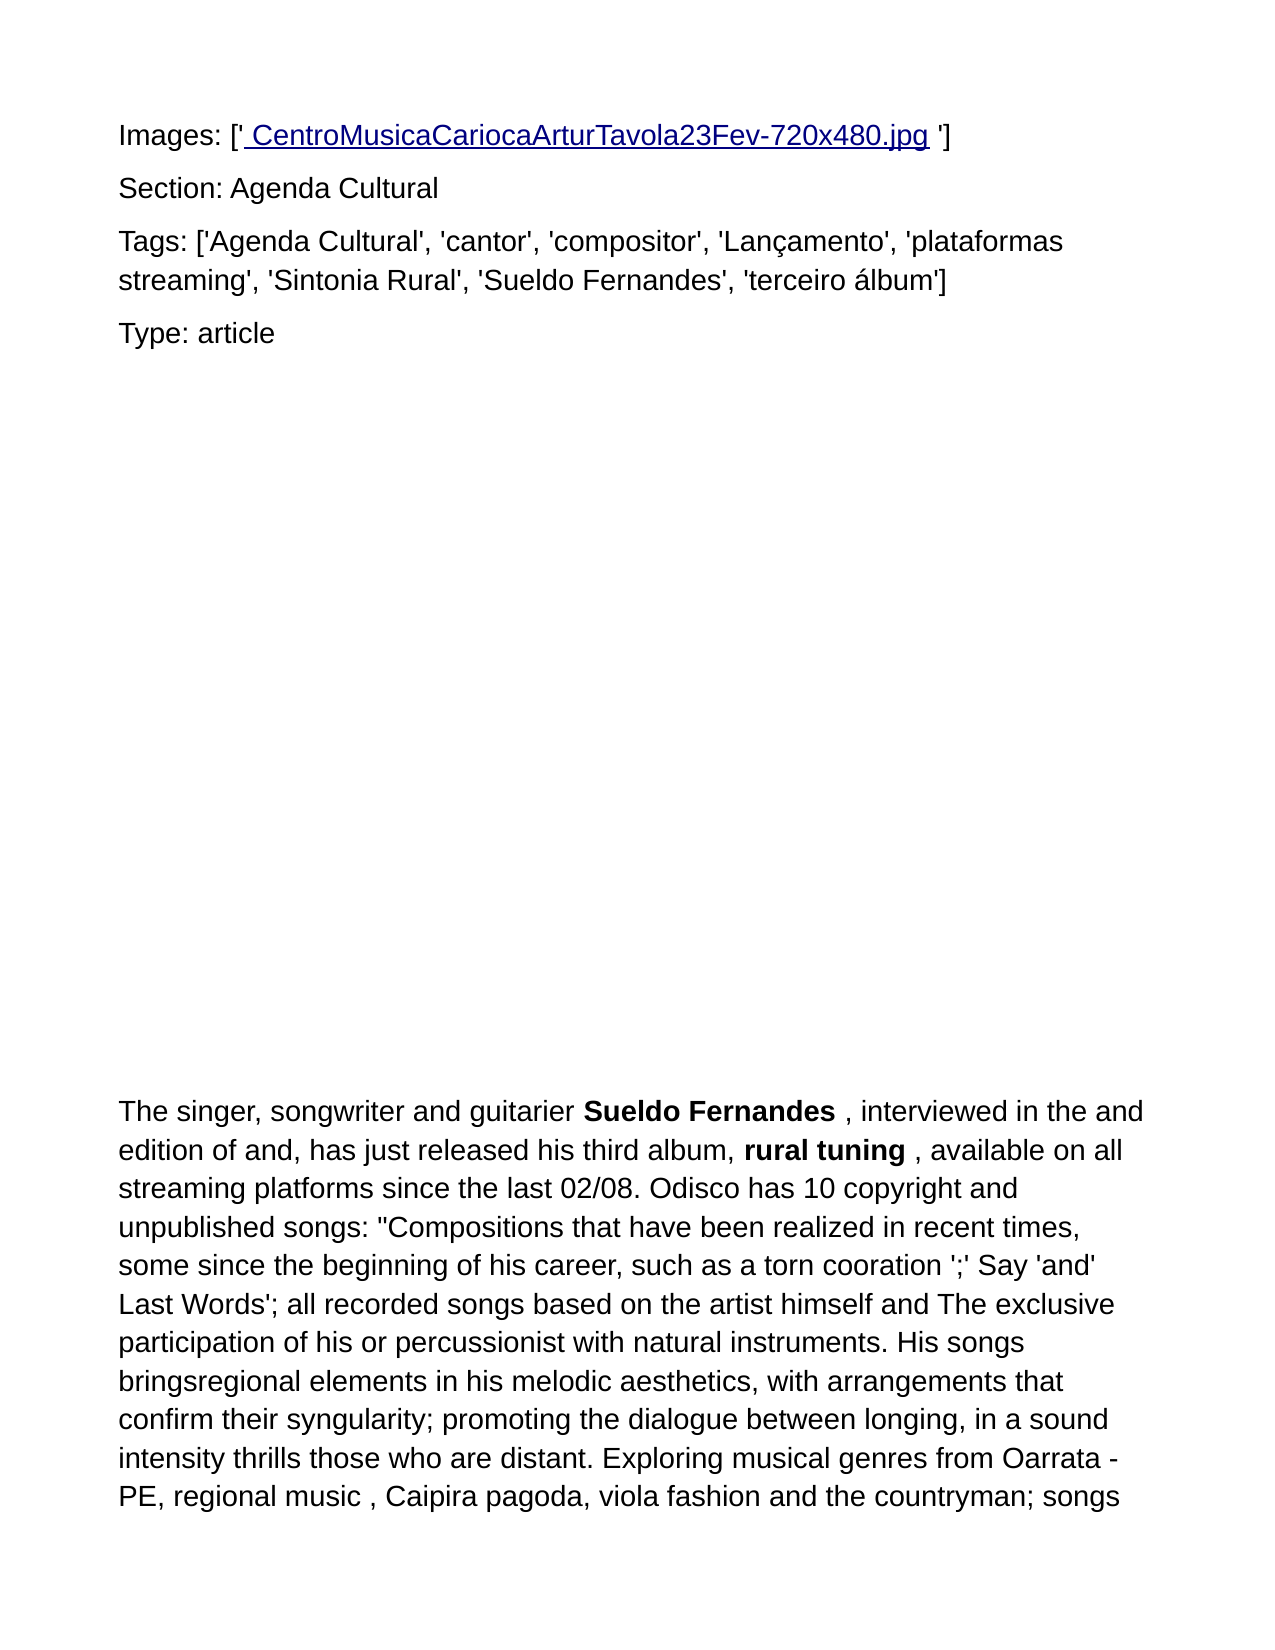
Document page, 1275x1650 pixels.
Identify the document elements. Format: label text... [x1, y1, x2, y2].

text Images: [' CentroMusicaCariocaArturTavola23Fev-720x480.jpg '] [118, 118, 1157, 152]
text Type: article [118, 316, 1157, 349]
text The singer, songwriter and guitarier Sueldo Fernandes , interviewed in the and edition of and, has just released his third album, rural tuning , available on all streaming platforms since the last 02/08. Odisco has 10 copyright and unpublished songs: "Compositions that have been realized in recent times, some since the beginning of his career, such as a torn cooration ';' Say 'and' Last Words'; all recorded songs based on the artist himself and The exclusive participation of his or percussionist with natural instruments. His songs bringsregional elements in his melodic aesthetics, with arrangements that confirm their syngularity; promoting the dialogue between longing, in a sound intensity thrills those who are distant. Exploring musical genres from Oarrata - PE, regional music , Caipira pagoda, viola fashion and the countryman; songs [118, 369, 1157, 1513]
text Tags: ['Agenda Cultural', 'cantor', 'compositor', 'Lançamento', 'plataformas streaming', 'Sintonia Rural', 'Sueldo Fernandes', 'terceiro álbum'] [118, 224, 1157, 296]
text Section: Agenda Cultural [118, 171, 1157, 205]
